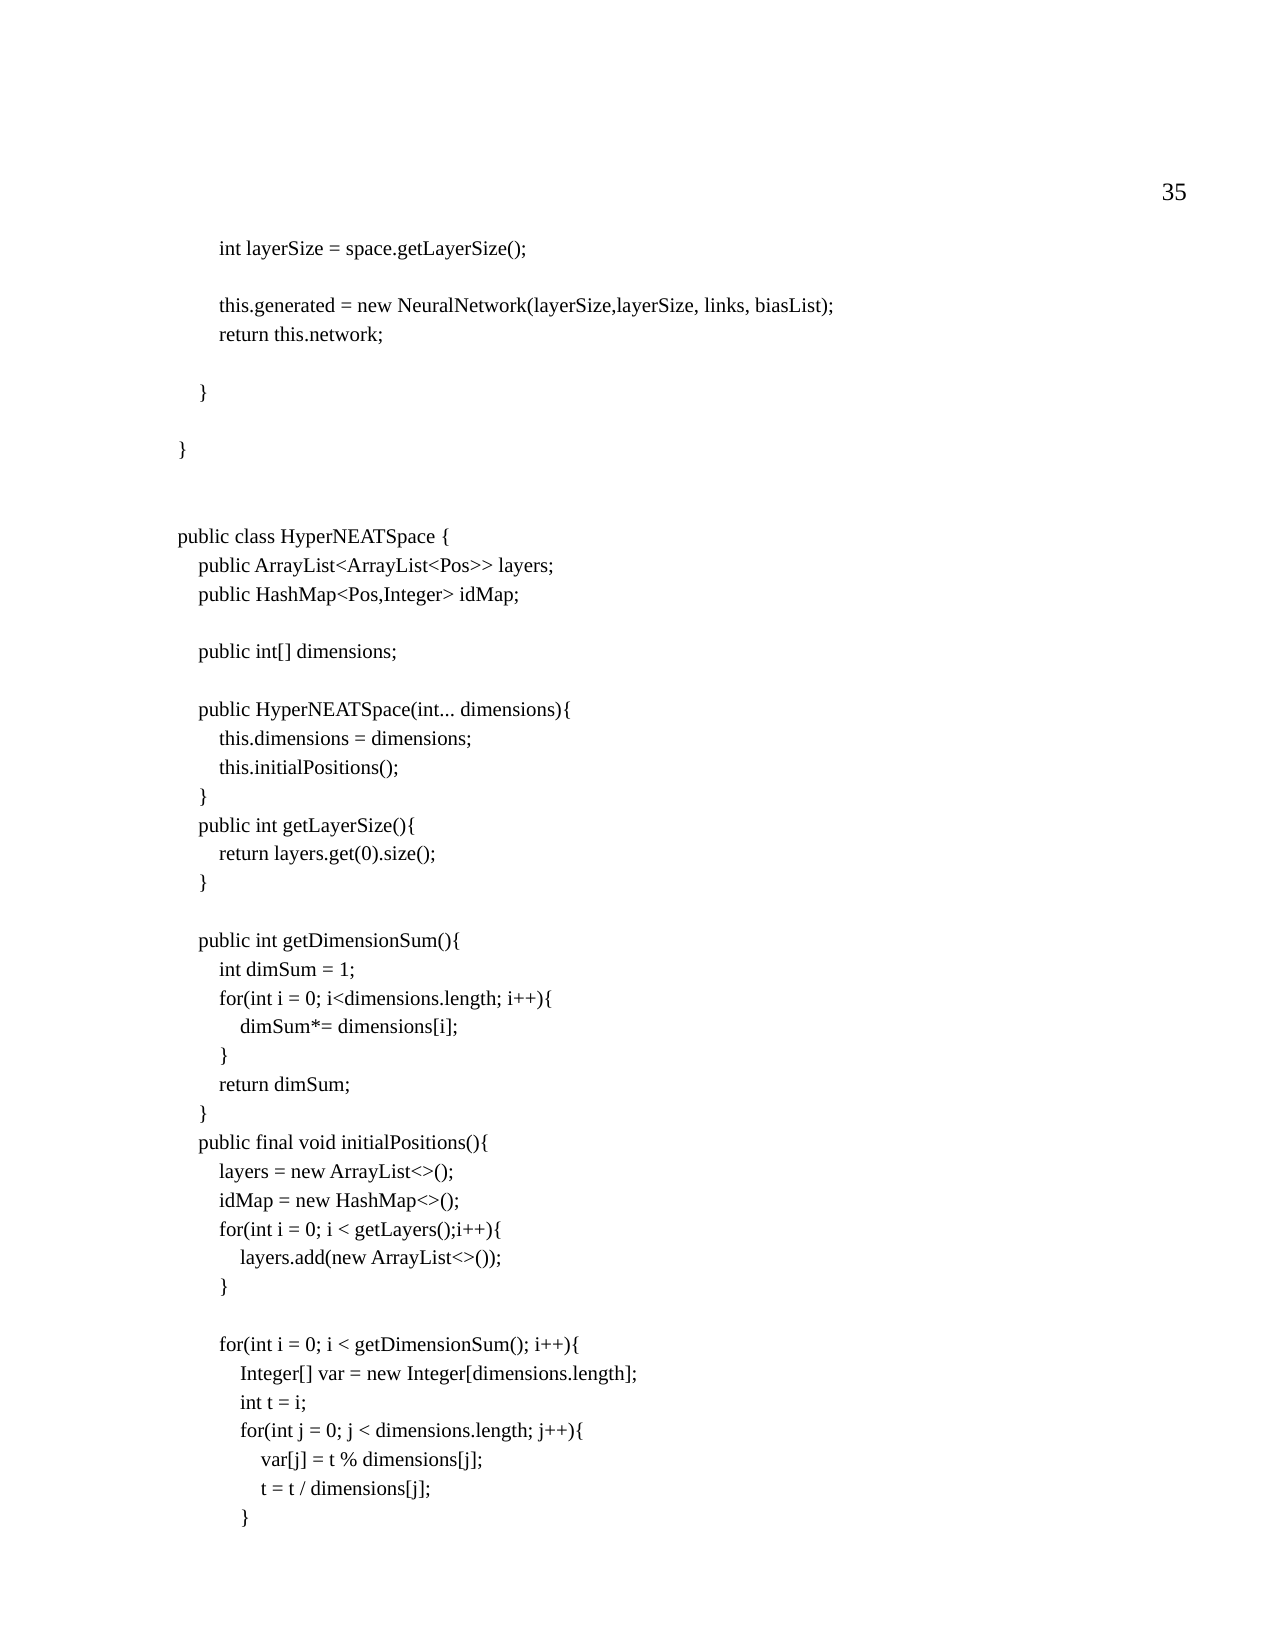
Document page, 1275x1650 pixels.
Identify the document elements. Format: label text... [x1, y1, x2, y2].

text public ArrayList<ArrayList<Pos>> layers; [177, 553, 1186, 577]
text layers = new ArrayList<>(); [177, 1159, 1186, 1183]
text this.dimensions = dimensions; [177, 726, 1186, 750]
text return this.network; [177, 322, 1186, 346]
text } [177, 1274, 1186, 1298]
text } [177, 1505, 1186, 1529]
text return dimSum; [177, 1072, 1186, 1096]
text this.generated = new NeuralNetwork(layerSize,layerSize, links, biasList); [177, 293, 1186, 317]
text int dimSum = 1; [177, 957, 1186, 981]
text public final void initialPositions(){ [177, 1130, 1186, 1154]
text } [177, 870, 1186, 894]
text } [177, 1043, 1186, 1067]
text for(int i = 0; i < getLayers();i++){ [177, 1216, 1186, 1241]
text } [177, 380, 1186, 404]
text } [177, 784, 1186, 808]
text return layers.get(0).size(); [177, 841, 1186, 865]
text int layerSize = space.getLayerSize(); [177, 235, 1186, 259]
text } [177, 437, 1186, 461]
text public HyperNEATSpace(int... dimensions){ [177, 697, 1186, 721]
text public HashMap<Pos,Integer> idMap; [177, 582, 1186, 606]
text for(int j = 0; j < dimensions.length; j++){ [177, 1418, 1186, 1442]
text var[j] = t % dimensions[j]; [177, 1447, 1186, 1471]
text public class HyperNEATSpace { [177, 524, 1186, 548]
text layers.add(new ArrayList<>()); [177, 1245, 1186, 1269]
text for(int i = 0; i<dimensions.length; i++){ [177, 986, 1186, 1010]
text public int[] dimensions; [177, 639, 1186, 663]
text int t = i; [177, 1389, 1186, 1414]
text Integer[] var = new Integer[dimensions.length]; [177, 1361, 1186, 1385]
text for(int i = 0; i < getDimensionSum(); i++){ [177, 1332, 1186, 1356]
text public int getDimensionSum(){ [177, 928, 1186, 952]
text dimSum*= dimensions[i]; [177, 1014, 1186, 1038]
text t = t / dimensions[j]; [177, 1476, 1186, 1500]
text this.initialPositions(); [177, 755, 1186, 779]
text public int getLayerSize(){ [177, 812, 1186, 837]
text idMap = new HashMap<>(); [177, 1188, 1186, 1212]
text } [177, 1101, 1186, 1125]
